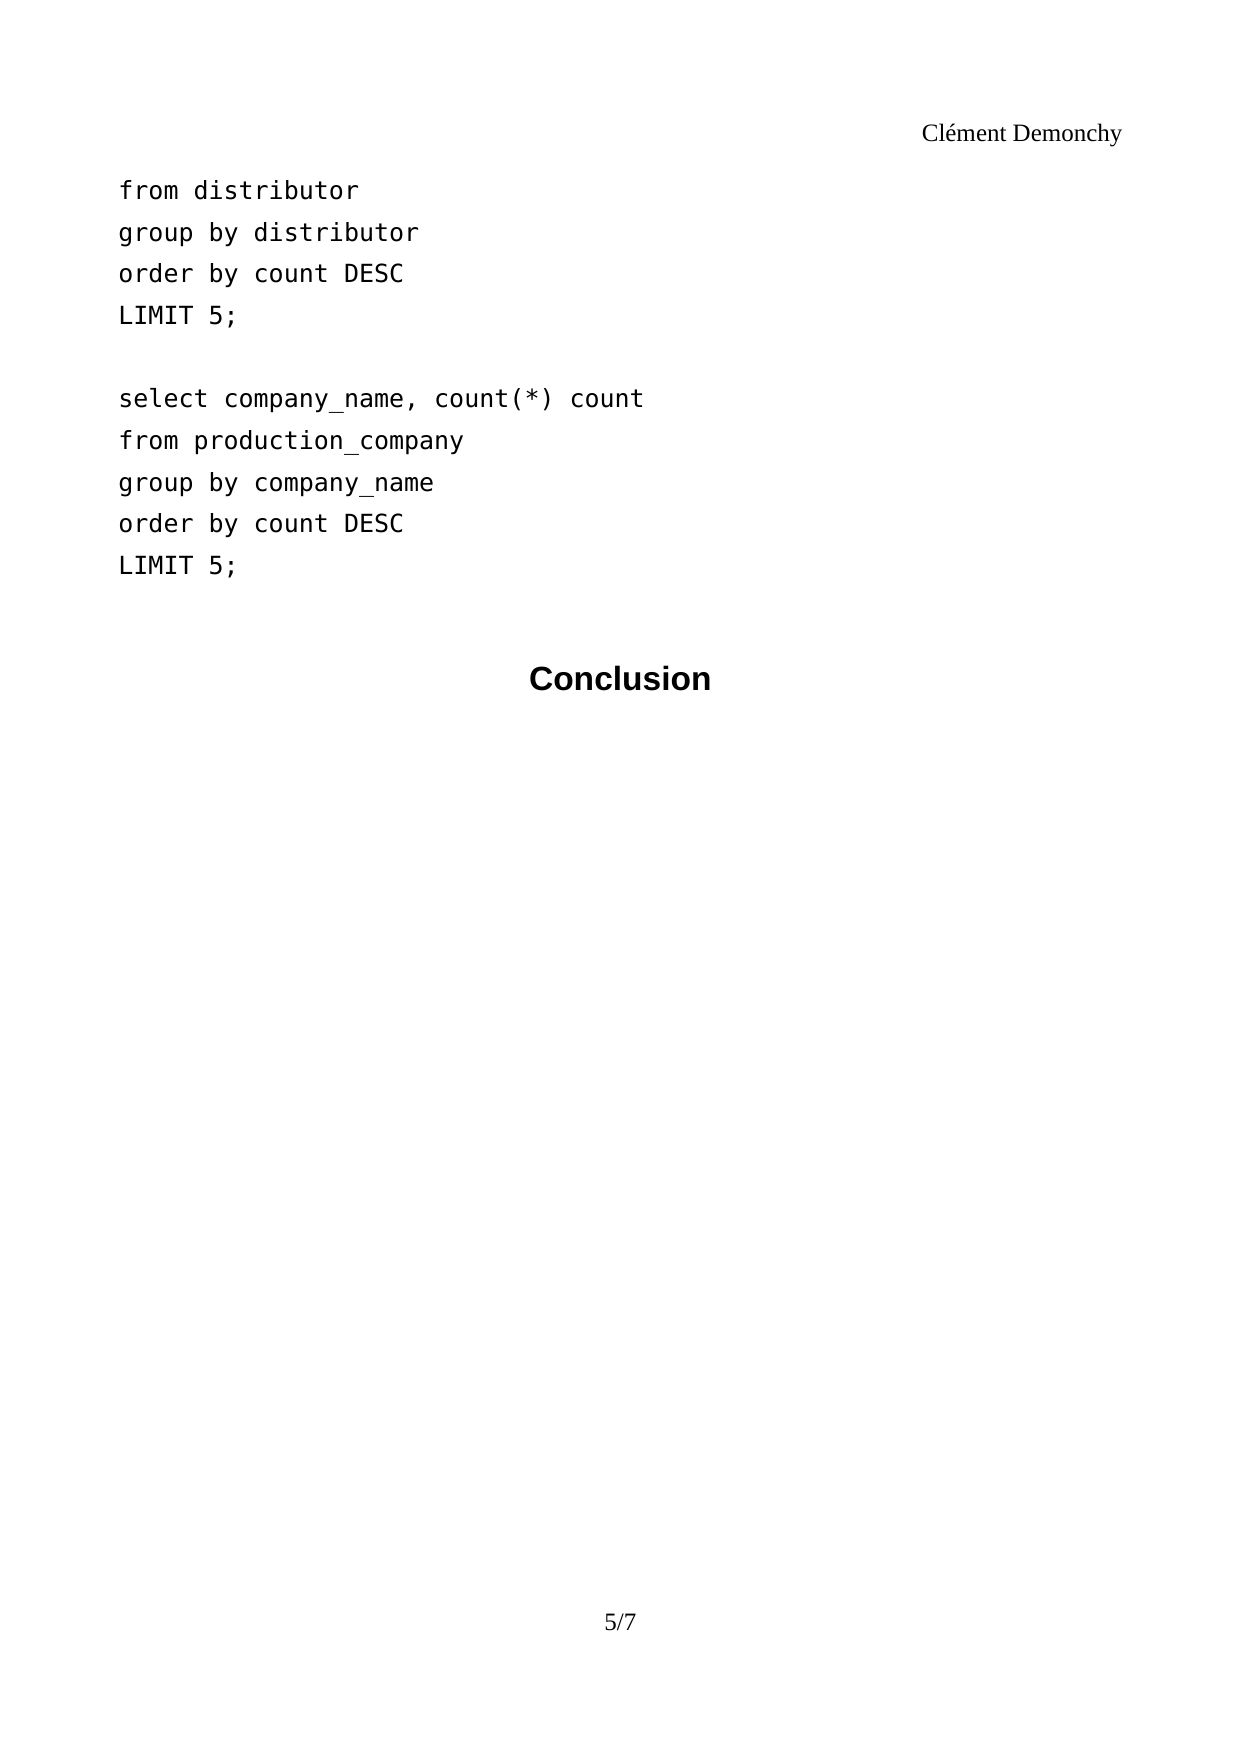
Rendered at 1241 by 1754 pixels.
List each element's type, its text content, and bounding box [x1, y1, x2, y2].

text order by count DESC [118, 510, 1122, 539]
text LIMIT 5; [118, 301, 1122, 331]
text group by company_name [118, 468, 1122, 497]
text LIMIT 5; [118, 551, 1122, 581]
text order by count DESC [118, 260, 1122, 289]
text select company_name, count(*) count [118, 385, 1122, 414]
subtitle Conclusion [118, 659, 1122, 698]
text from production_company [118, 426, 1122, 456]
text from distributor [118, 176, 1122, 206]
text group by distributor [118, 218, 1122, 247]
